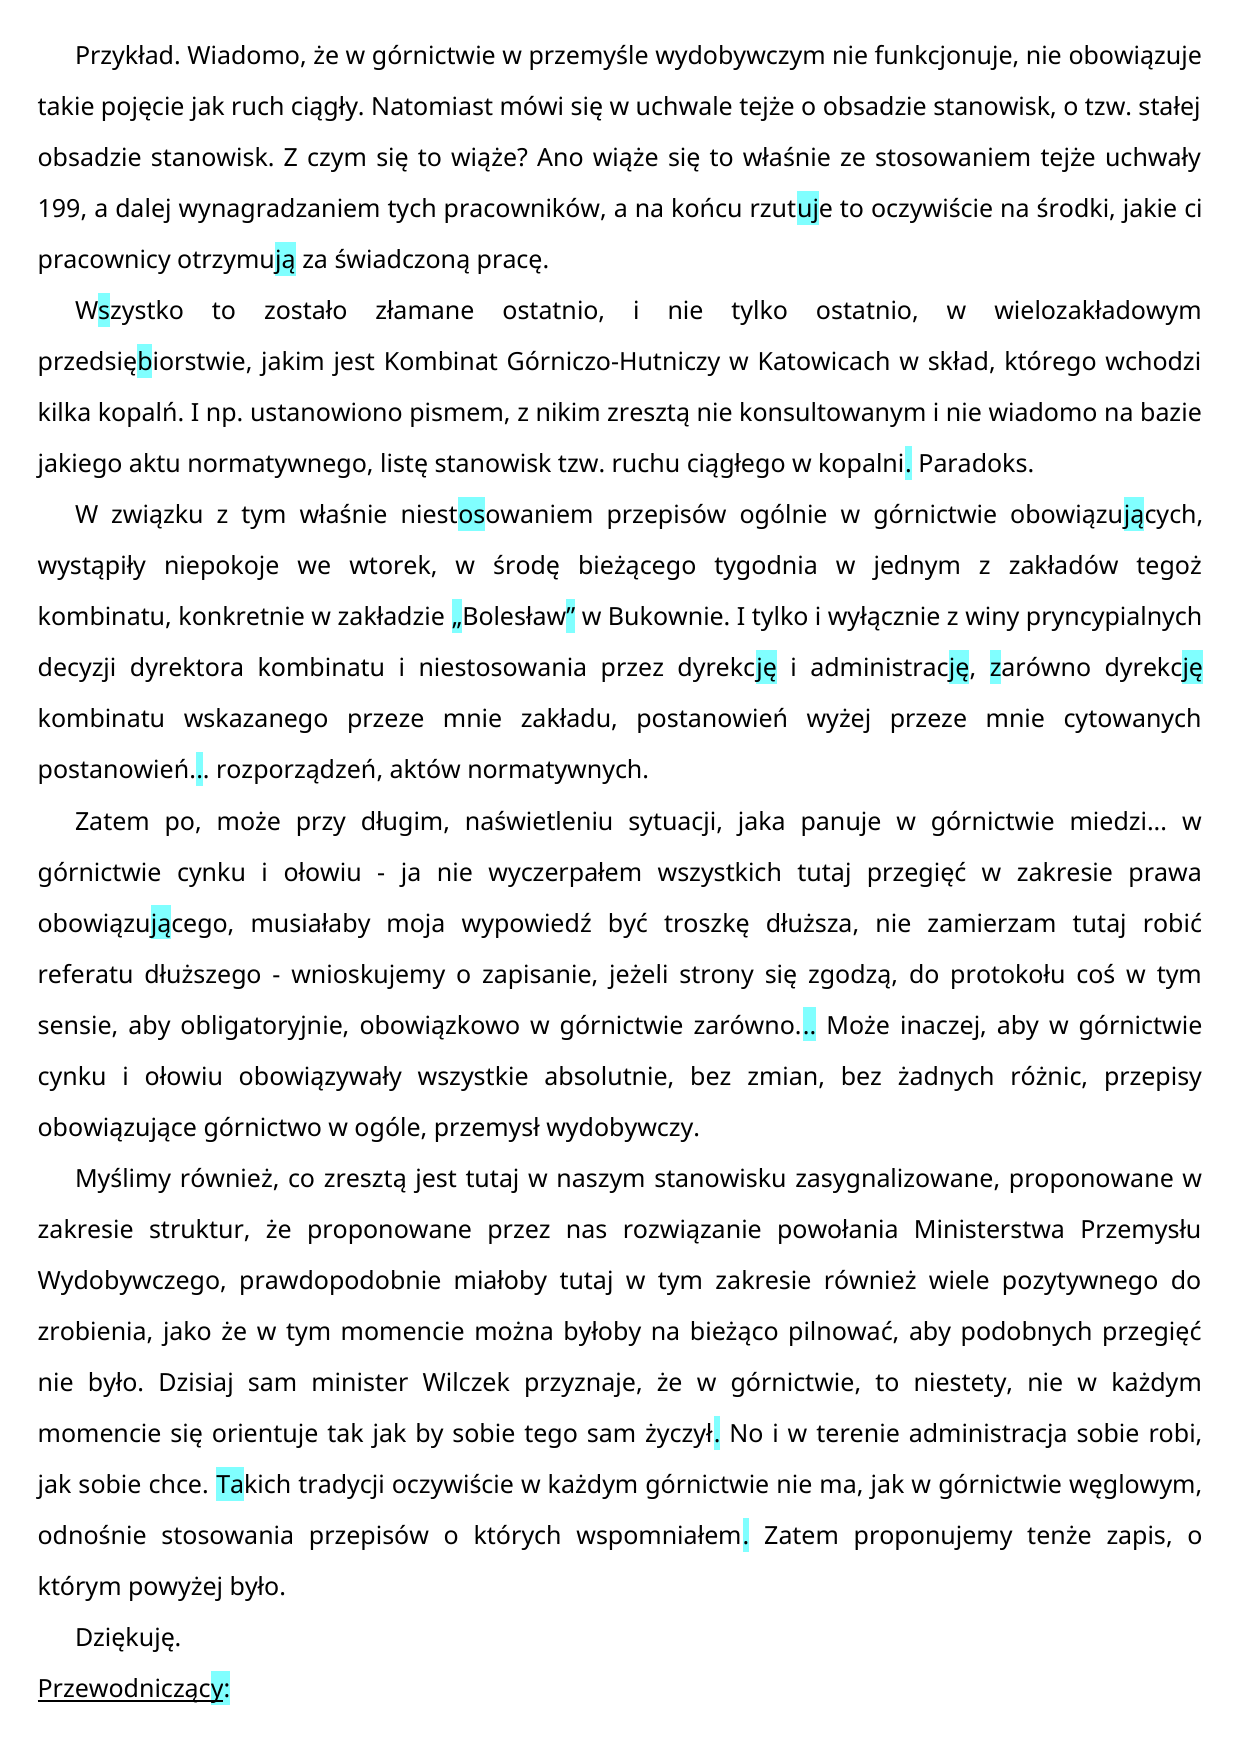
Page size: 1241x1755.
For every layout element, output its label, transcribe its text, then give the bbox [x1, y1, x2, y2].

text Zatem po, może przy długim, naświetleniu sytuacji, jaka panuje w górnictwie miedzi... w górnictwie cynku i ołowiu - ja nie wyczerpałem wszystkich tutaj przegięć w zakresie prawa obowiązującego, musiałaby moja wypowiedź być troszkę dłuższa, nie zamierzam tutaj robić referatu dłuższego - wnioskujemy o zapisanie, jeżeli strony się zgodzą, do protokołu coś w tym sensie, aby obligatoryjnie, obowiązkowo w górnictwie zarówno... Może inaczej, aby w górnictwie cynku i ołowiu obowiązywały wszystkie absolutnie, bez zmian, bez żadnych różnic, przepisy obowiązujące górnictwo w ogóle, przemysł wydobywczy. [37, 803, 1203, 1143]
text Przykład. Wiadomo, że w górnictwie w przemyśle wydobywczym nie funkcjonuje, nie obowiązuje takie pojęcie jak ruch ciągły. Natomiast mówi się w uchwale tejże o obsadzie stanowisk, o tzw. stałej obsadzie stanowisk. Z czym się to wiąże? Ano wiąże się to właśnie ze stosowaniem tejże uchwały 199, a dalej wynagradzaniem tych pracowników, a na końcu rzutuje to oczywiście na środki, jakie ci pracownicy otrzymują za świadczoną pracę. [37, 37, 1203, 276]
text Dziękuję. [37, 1620, 1203, 1654]
text Przewodniczący: [37, 1671, 1203, 1705]
text W związku z tym właśnie niestosowaniem przepisów ogólnie w górnictwie obowiązujących, wystąpiły niepokoje we wtorek, w środę bieżącego tygodnia w jednym z zakładów tegoż kombinatu, konkretnie w zakładzie „Bolesław” w Bukownie. I tylko i wyłącznie z winy pryncypialnych decyzji dyrektora kombinatu i niestosowania przez dyrekcję i administrację, zarówno dyrekcję kombinatu wskazanego przeze mnie zakładu, postanowień wyżej przeze mnie cytowanych postanowień... rozporządzeń, aktów normatywnych. [37, 497, 1203, 786]
text Myślimy również, co zresztą jest tutaj w naszym stanowisku zasygnalizowane, proponowane w zakresie struktur, że proponowane przez nas rozwiązanie powołania Ministerstwa Przemysłu Wydobywczego, prawdopodobnie miałoby tutaj w tym zakresie również wiele pozytywnego do zrobienia, jako że w tym momencie można byłoby na bieżąco pilnować, aby podobnych przegięć nie było. Dzisiaj sam minister Wilczek przyznaje, że w górnictwie, to niestety, nie w każdym momencie się orientuje tak jak by sobie tego sam życzył. No i w terenie administracja sobie robi, jak sobie chce. Takich tradycji oczywiście w każdym górnictwie nie ma, jak w górnictwie węglowym, odnośnie stosowania przepisów o których wspomniałem. Zatem proponujemy tenże zapis, o którym powyżej było. [37, 1160, 1203, 1603]
text Wszystko to zostało złamane ostatnio, i nie tylko ostatnio, w wielozakładowym przedsiębiorstwie, jakim jest Kombinat Górniczo-Hutniczy w Katowicach w skład, którego wchodzi kilka kopalń. I np. ustanowiono pismem, z nikim zresztą nie konsultowanym i nie wiadomo na bazie jakiego aktu normatywnego, listę stanowisk tzw. ruchu ciągłego w kopalni. Paradoks. [37, 293, 1203, 480]
